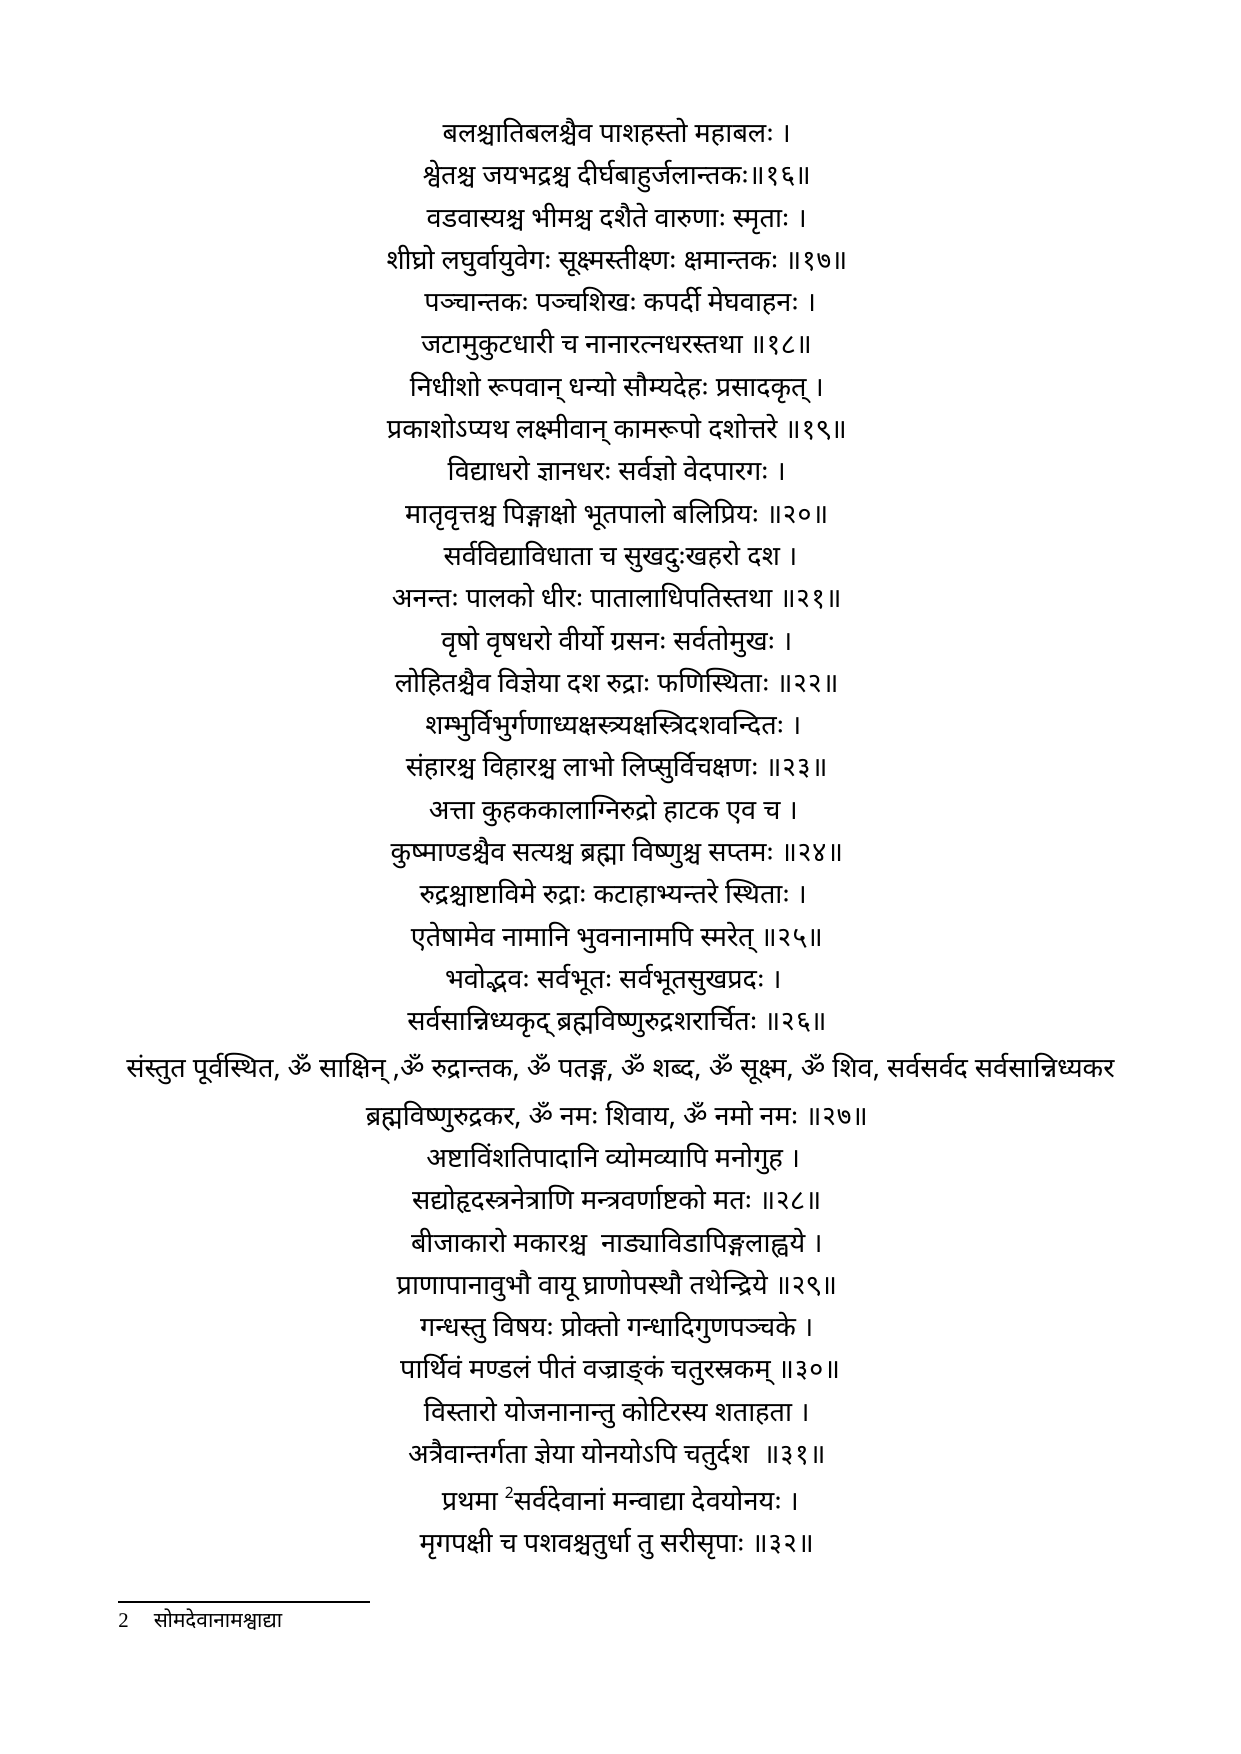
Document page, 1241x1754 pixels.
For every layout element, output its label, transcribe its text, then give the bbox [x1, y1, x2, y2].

text बलश्चातिबलश्चैव पाशहस्तो महाबलः । श्वेतश्च जयभद्रश्च दीर्घबाहुर्जलान्तकः॥१६॥ वडवास्यश्च भीमश्च दशैते वारुणाः स्मृताः । शीघ्रो लघुर्वायुवेगः सूक्ष्मस्तीक्ष्णः क्षमान्तकः ॥१७॥ पञ्चान्तकः पञ्चशिखः कपर्दी मेघवाहनः । जटामुकुटधारी च नानारत्नधरस्तथा ॥१८॥ निधीशो रूपवान् धन्यो सौम्यदेहः प्रसादकृत् । प्रकाशोऽप्यथ लक्ष्मीवान् कामरूपो दशोत्तरे ॥१९॥ विद्याधरो ज्ञानधरः सर्वज्ञो वेदपारगः । मातृवृत्तश्च पिङ्गाक्षो भूतपालो बलिप्रियः ॥२०॥ [118, 118, 1122, 534]
text सोमदेवानामश्वाद्या [118, 1608, 1122, 1636]
text बीजाकारो मकारश्च नाड्याविडापिङ्गलाह्वये । प्राणापानावुभौ वायू घ्राणोपस्थौ तथेन्द्रिये ॥२९॥ गन्धस्तु विषयः प्रोक्तो गन्धादिगुणपञ्चके । पार्थिवं मण्डलं पीतं वज्राङ्कं चतुरस्रकम् ॥३०॥ विस्तारो योजनानान्तु कोटिरस्य शताहता । अत्रैवान्तर्गता ज्ञेया योनयोऽपि चतुर्दश ॥३१॥ प्रथमा सर्वदेवानां मन्वाद्या देवयोनयः । मृगपक्षी च पशवश्चतुर्धा तु सरीसृपाः ॥३२॥ [118, 1228, 1122, 1564]
text सर्वविद्याविधाता च सुखदुःखहरो दश । अनन्तः पालको धीरः पातालाधिपतिस्तथा ॥२१॥ वृषो वृषधरो वीर्यो ग्रसनः सर्वतोमुखः । लोहितश्चैव विज्ञेया दश रुद्राः फणिस्थिताः ॥२२॥ शम्भुर्विभुर्गणाध्यक्षस्त्र्यक्षस्त्रिदशवन्दितः । संहारश्च विहारश्च लाभो लिप्सुर्विचक्षणः ॥२३॥ अत्ता कुहककालाग्निरुद्रो हाटक एव च । कुष्माण्डश्चैव सत्यश्च ब्रह्मा विष्णुश्च सप्तमः ॥२४॥ रुद्रश्चाष्टाविमे रुद्राः कटाहाभ्यन्तरे स्थिताः । एतेषामेव नामानि भुवनानामपि स्मरेत् ॥२५॥ भवोद्भवः सर्वभूतः सर्वभूतसुखप्रदः । सर्वसान्निध्यकृद् ब्रह्मविष्णुरुद्रशरार्चितः ॥२६॥ संस्तुत पूर्वस्थित, ॐ साक्षिन् ,ॐ रुद्रान्तक, ॐ पतङ्ग, ॐ शब्द, ॐ सूक्ष्म, ॐ शिव, सर्वसर्वद सर्वसान्निध्यकर ब्रह्मविष्णुरुद्रकर, ॐ नमः शिवाय, ॐ नमो नमः ॥२७॥ अष्टाविंशतिपादानि व्योमव्यापि मनोगुह । सद्योहृदस्त्रनेत्राणि मन्त्रवर्णाष्टको मतः ॥२८॥ [118, 541, 1122, 1221]
